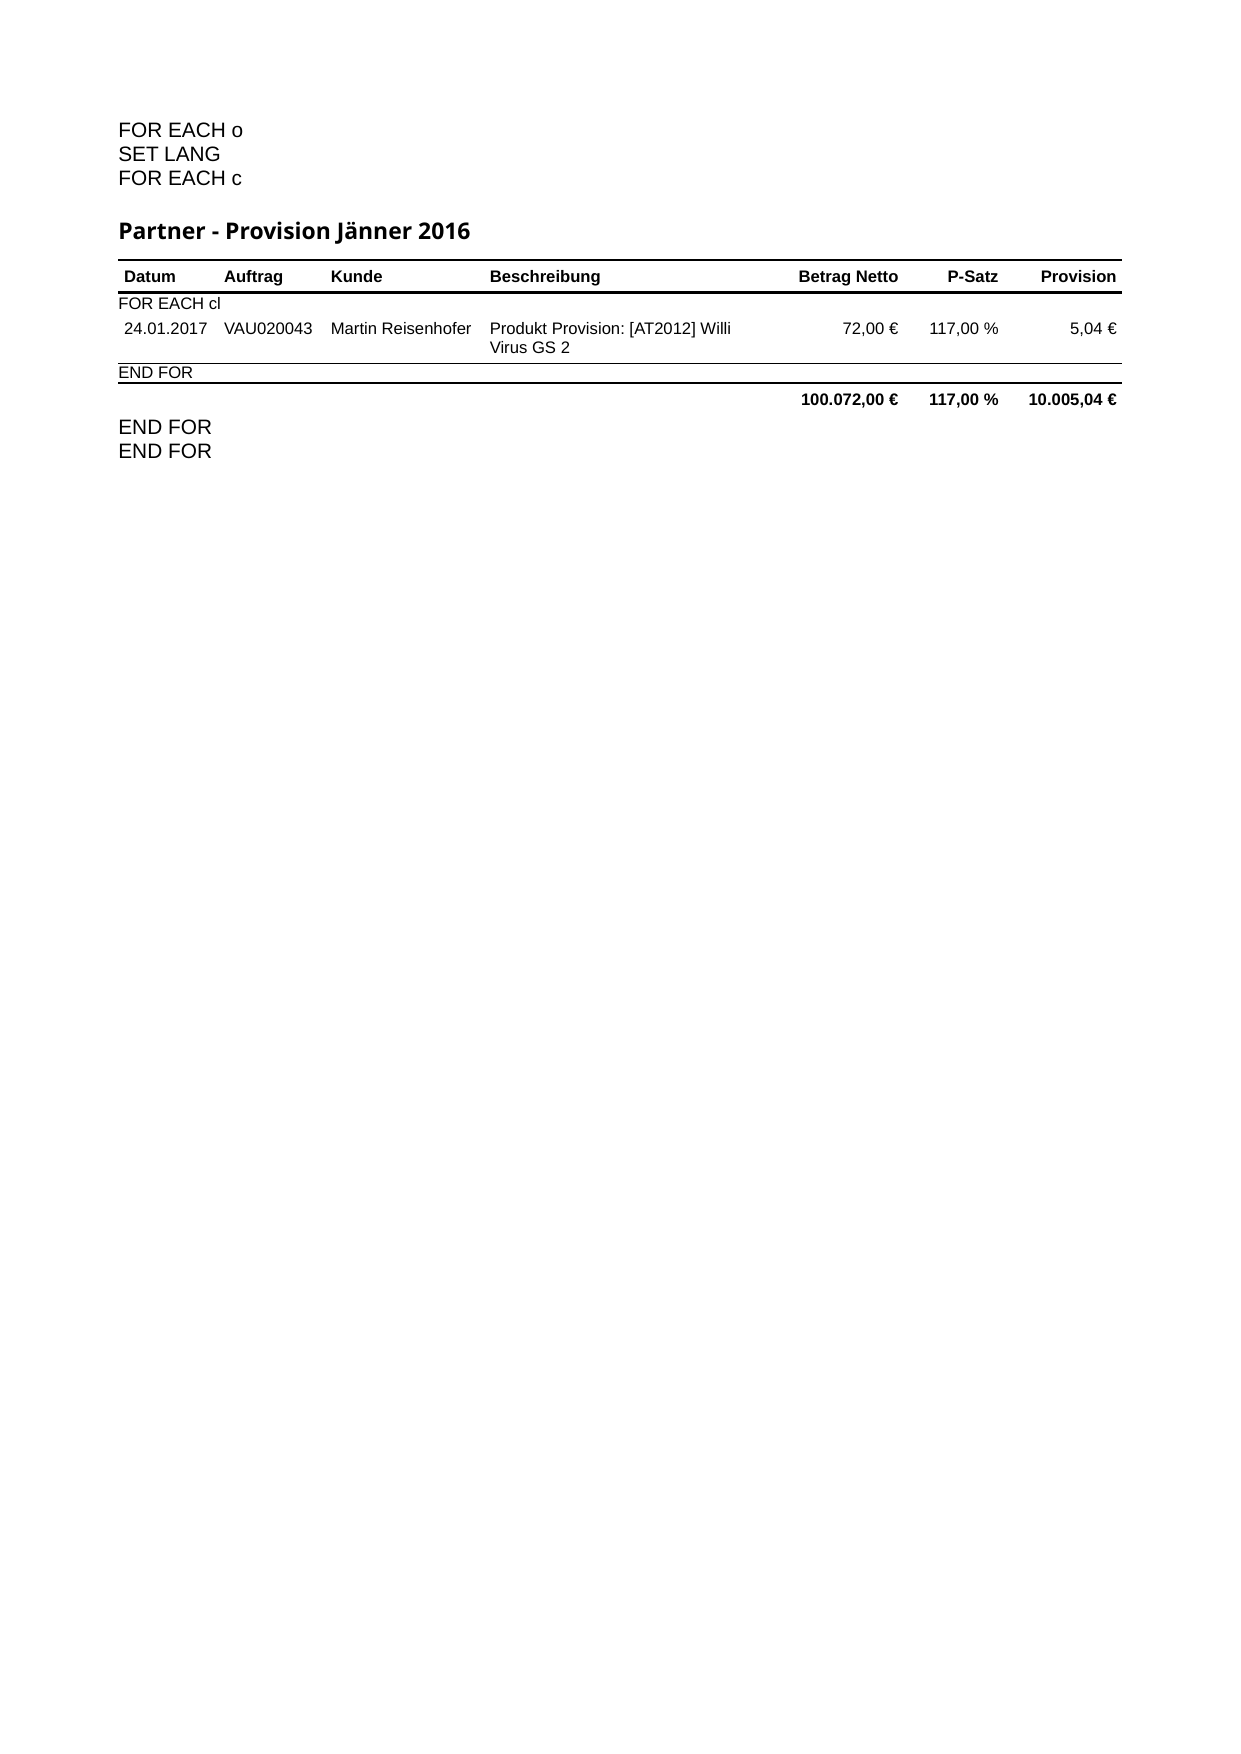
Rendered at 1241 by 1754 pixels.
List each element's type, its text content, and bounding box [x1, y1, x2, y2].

table_header [118, 384, 773, 414]
text FOR EACH cl [118, 294, 1122, 313]
text END FOR [118, 364, 1122, 382]
table_header 100.072,00 € [773, 384, 904, 414]
text FOR EACH o [118, 118, 1122, 142]
table_header Beschreibung [484, 261, 773, 291]
table_header VAU020043 [218, 313, 325, 362]
table_header Provision [1004, 261, 1122, 291]
text FOR EACH c [118, 166, 1122, 190]
table_header Kunde [325, 261, 484, 291]
table_header Martin Reisenhofer [325, 313, 484, 362]
table_header 24.01.2017 [118, 313, 218, 362]
table_header Auftrag [218, 261, 325, 291]
text SET LANG [118, 142, 1122, 166]
table_header 10.005,04 € [1004, 384, 1122, 414]
text END FOR [118, 414, 1122, 438]
table_header 72,00 € [773, 313, 904, 362]
table_header 117,00 % [904, 384, 1004, 414]
table_header 117,00 % [904, 313, 1004, 362]
table_header Datum [118, 261, 218, 291]
table_header Betrag Netto [773, 261, 904, 291]
text END FOR [118, 438, 1122, 462]
table_header P-Satz [904, 261, 1004, 291]
table_header 5,04 € [1004, 313, 1122, 362]
table_header Produkt Provision: [AT2012] Willi Virus GS 2 [484, 313, 773, 362]
subtitle Partner - Provision Jänner 2016 [118, 215, 1122, 246]
